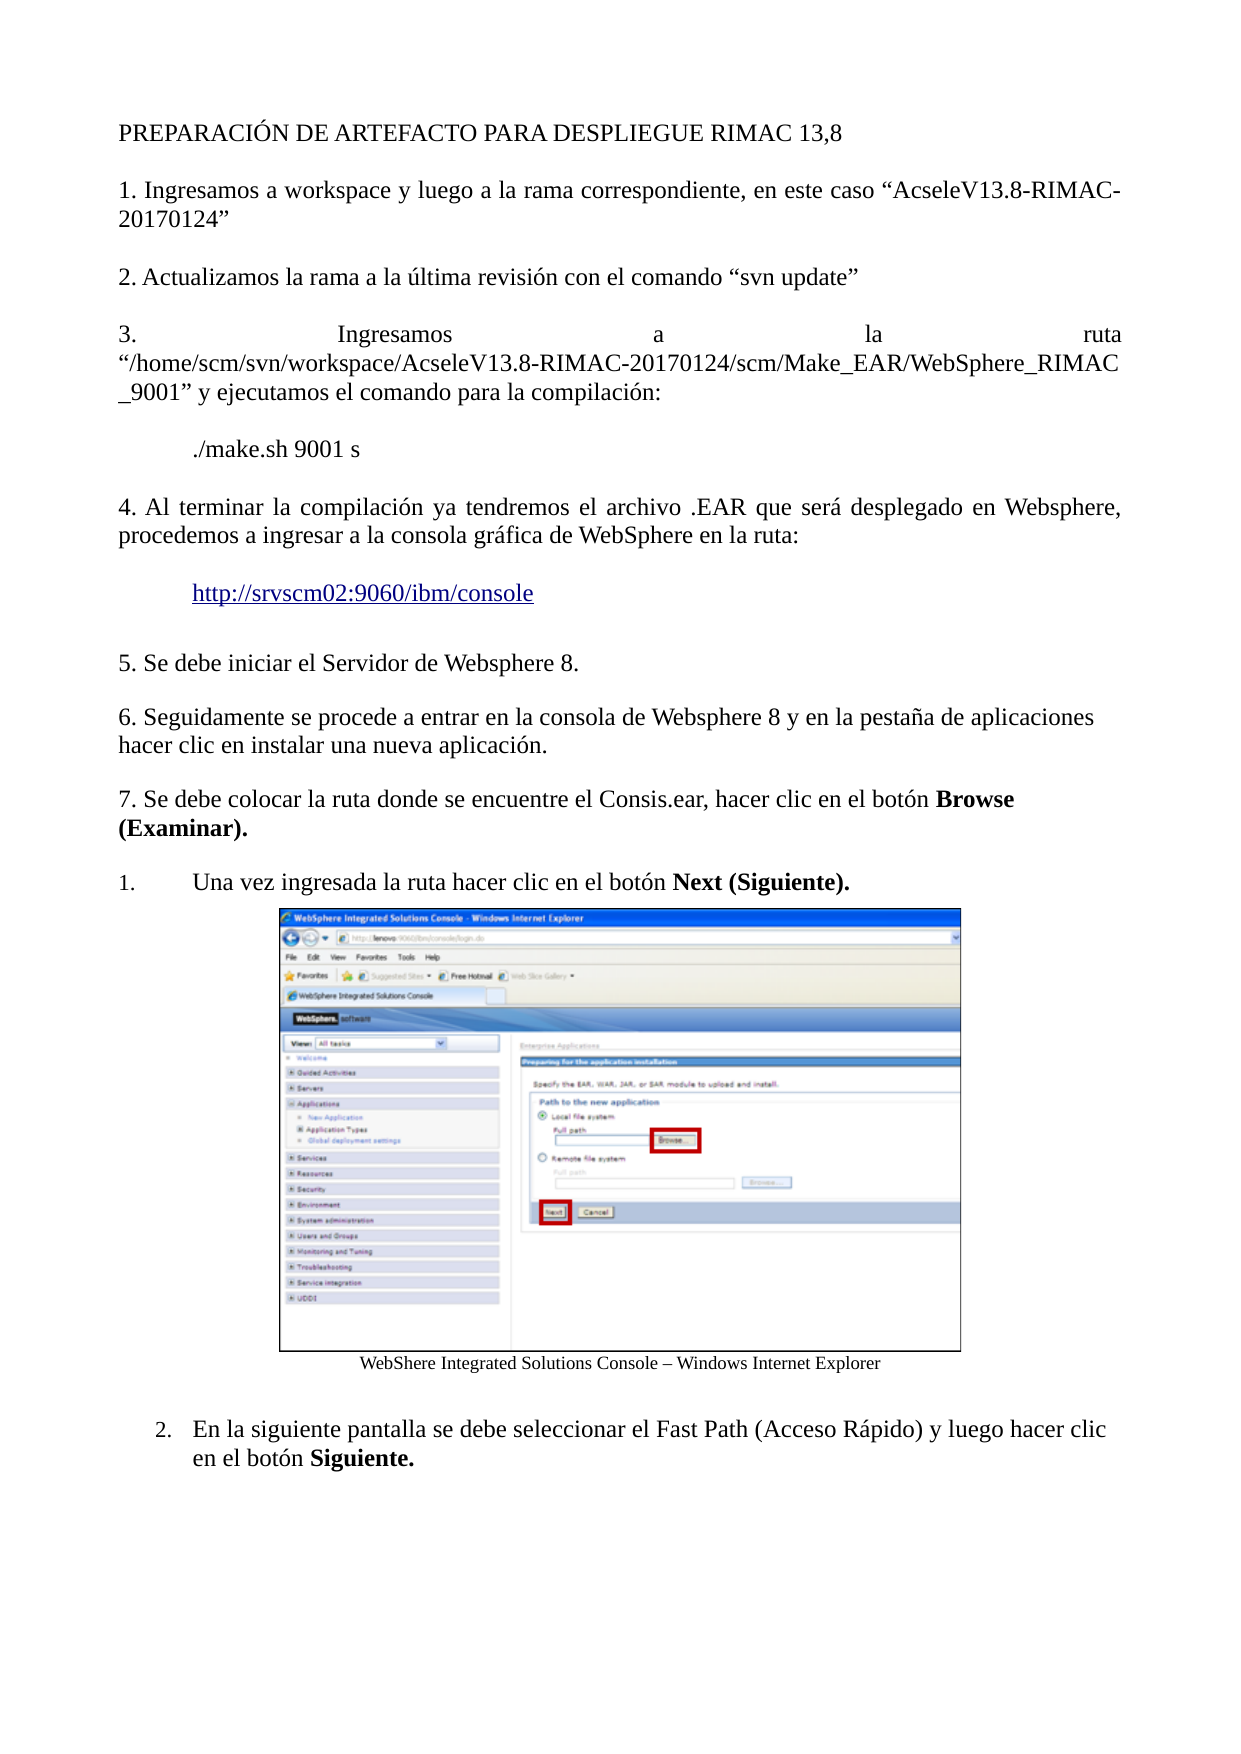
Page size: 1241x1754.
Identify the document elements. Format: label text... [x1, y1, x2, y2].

list WebShere Integrated Solutions Console – Windows Internet Explorer [118, 1352, 1122, 1373]
list En la siguiente pantalla se debe seleccionar el Fast Path (Acceso Rápido) y luego hacer clic en el botón Siguiente. [155, 1414, 1122, 1472]
text ./make.sh 9001 s [118, 434, 1122, 463]
list 6. Seguidamente se procede a entrar en la consola de Websphere 8 y en la pestaña de aplicaciones hacer clic en instalar una nueva aplicación. [118, 702, 1122, 759]
picture [279, 908, 962, 1352]
list Una vez ingresada la ruta hacer clic en el botón Next (Siguiente). [118, 867, 1122, 896]
text 1. Ingresamos a workspace y luego a la rama correspondiente, en este caso “AcseleV13.8-RIMAC-20170124” [118, 176, 1122, 233]
text http://srvscm02:9060/ibm/console [118, 578, 1122, 607]
text 4. Al terminar la compilación ya tendremos el archivo .EAR que será desplegado en Websphere, procedemos a ingresar a la consola gráfica de WebSphere en la ruta: [118, 492, 1122, 549]
list 5. Se debe iniciar el Servidor de Websphere 8. [118, 648, 1122, 677]
text PREPARACIÓN DE ARTEFACTO PARA DESPLIEGUE RIMAC 13,8 [118, 118, 1122, 147]
text 2. Actualizamos la rama a la última revisión con el comando “svn update” [118, 262, 1122, 291]
list 7. Se debe colocar la ruta donde se encuentre el Consis.ear, hacer clic en el botón Browse (Examinar). [118, 784, 1122, 842]
text 3. Ingresamos a la ruta “/home/scm/svn/workspace/AcseleV13.8-RIMAC-20170124/scm/Make_EAR/WebSphere_RIMAC_9001” y ejecutamos el comando para la compilación: [118, 319, 1122, 406]
